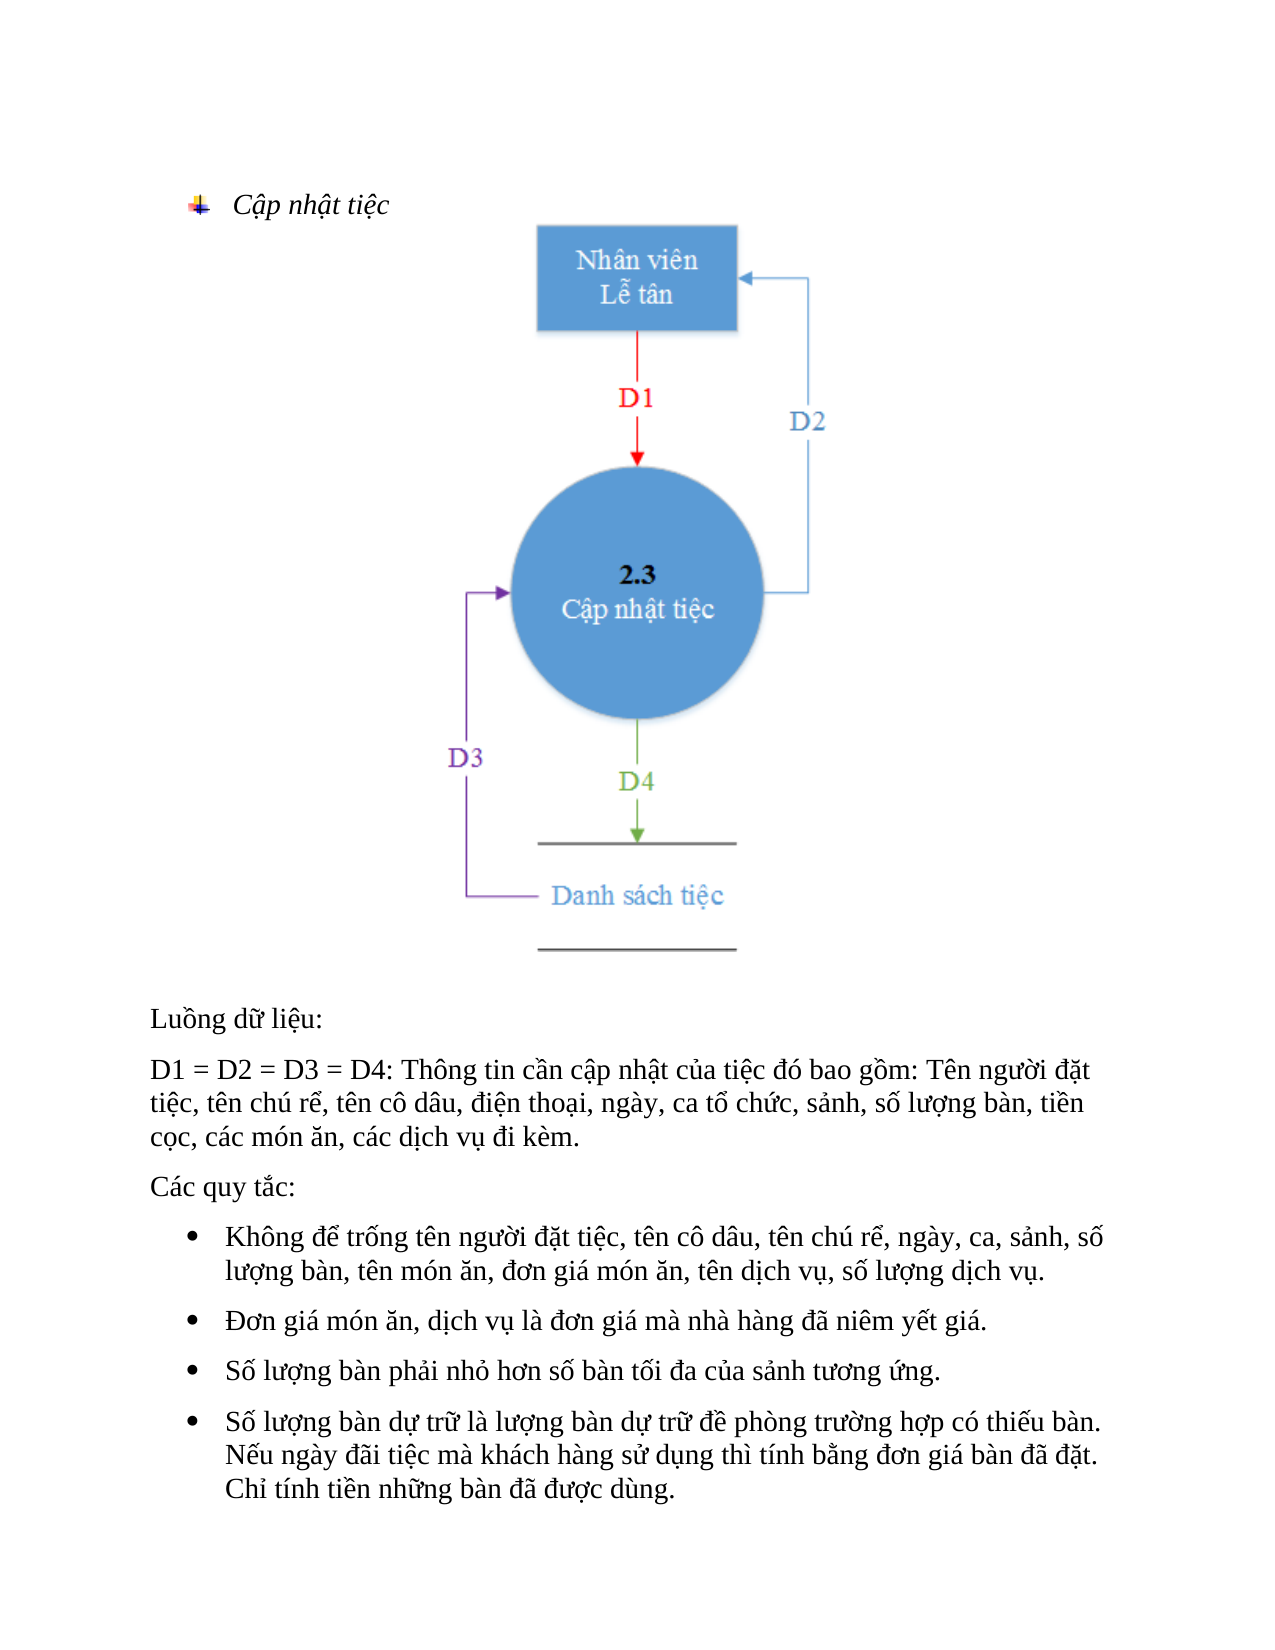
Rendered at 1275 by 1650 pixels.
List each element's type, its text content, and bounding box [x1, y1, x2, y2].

list Số lượng bàn phải nhỏ hơn số bàn tối đa của sảnh tương ứng. [187, 1353, 1125, 1387]
text Luồng dữ liệu: [150, 1002, 1125, 1035]
subtitle Cập nhật tiệc [187, 187, 1125, 221]
list Đơn giá món ăn, dịch vụ là đơn giá mà nhà hàng đã niêm yết giá. [187, 1303, 1125, 1337]
text Các quy tắc: [150, 1169, 1125, 1203]
text D1 = D2 = D3 = D4: Thông tin cần cập nhật của tiệc đó bao gồm: Tên người đặt tiệc, tên chú rể, tên cô dâu, điện thoại, ngày, ca tổ chức, sảnh, số lượng bàn, tiền cọc, các món ăn, các dịch vụ đi kèm. [150, 1052, 1125, 1152]
list Không để trống tên người đặt tiệc, tên cô dâu, tên chú rể, ngày, ca, sảnh, số lượng bàn, tên món ăn, đơn giá món ăn, tên dịch vụ, số lượng dịch vụ. [187, 1219, 1125, 1286]
list Số lượng bàn dự trữ là lượng bàn dự trữ đề phòng trường hợp có thiếu bàn. Nếu ngày đãi tiệc mà khách hàng sử dụng thì tính bằng đơn giá bàn đã đặt. Chỉ tính tiền những bàn đã được dùng. [187, 1404, 1125, 1504]
